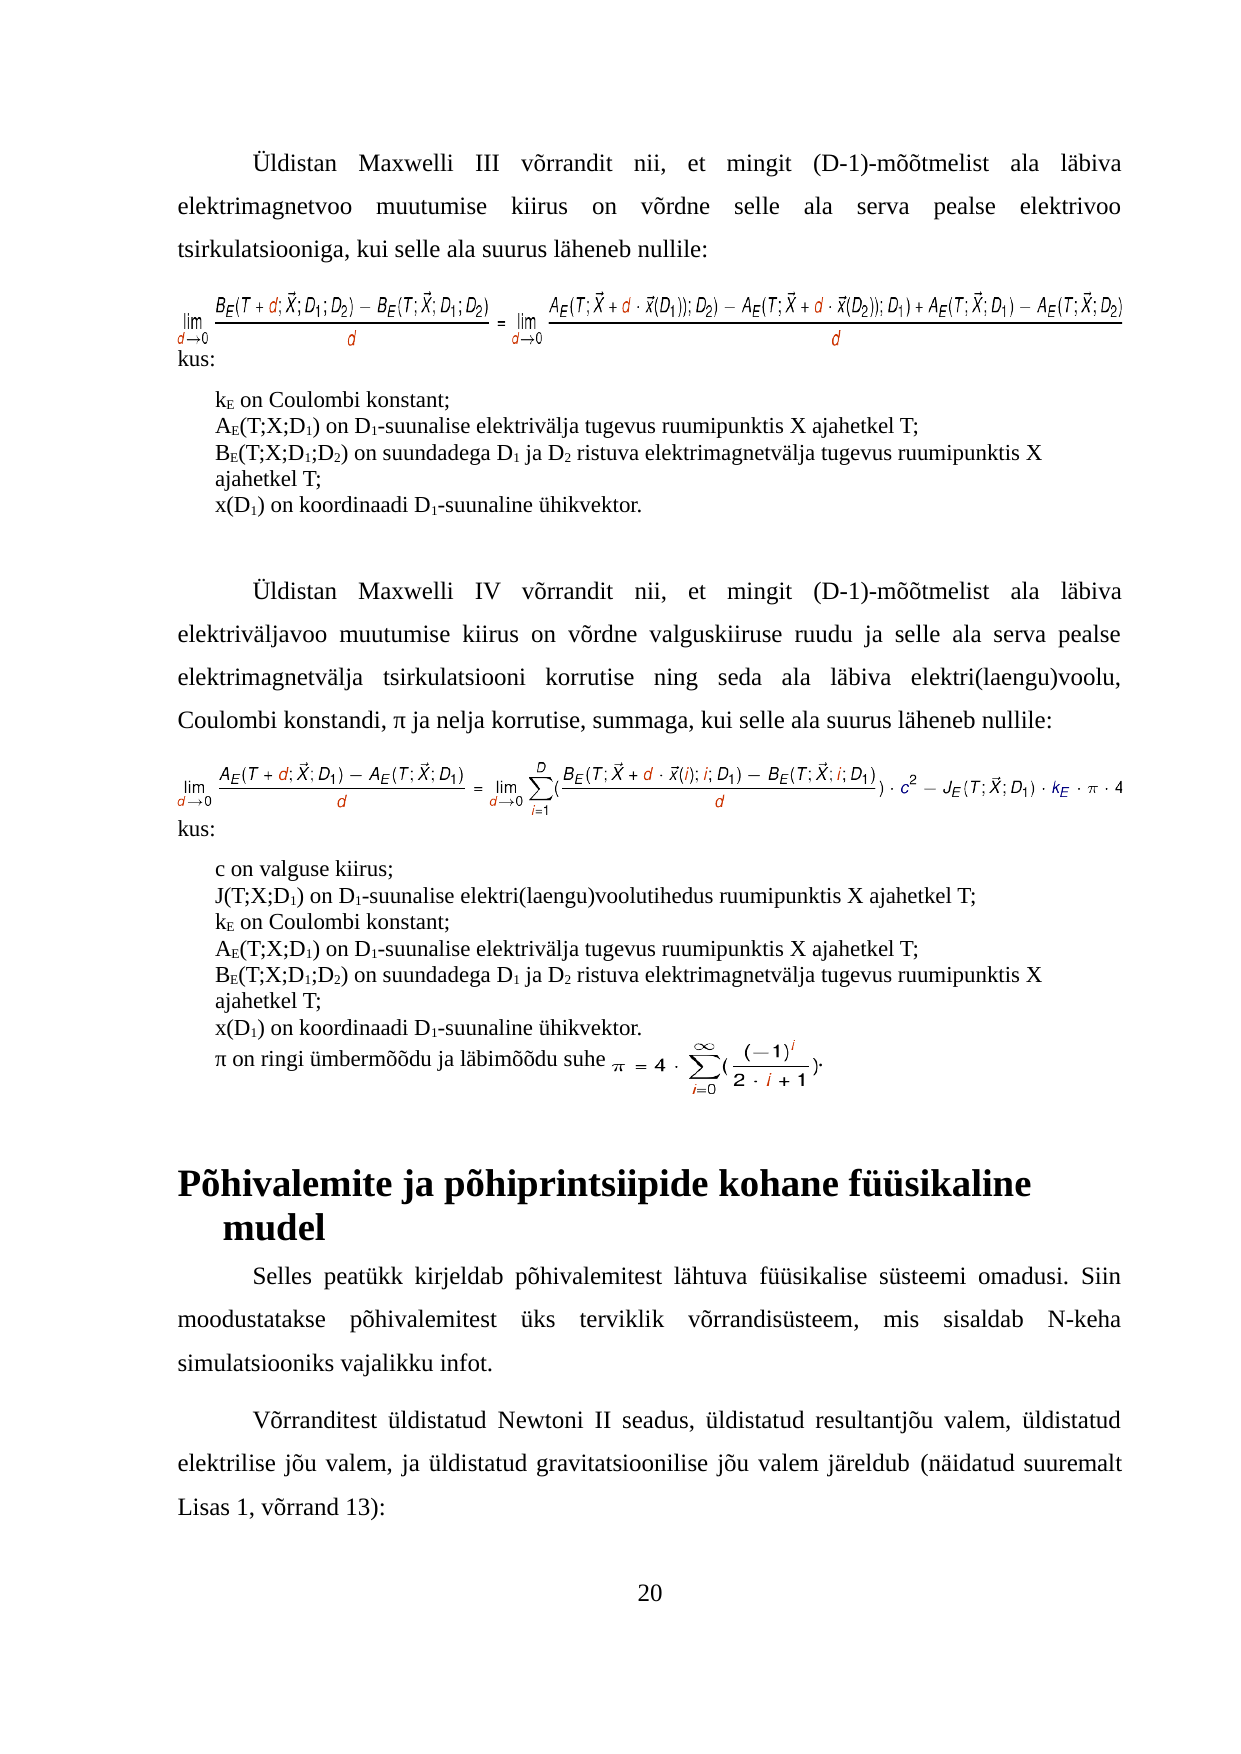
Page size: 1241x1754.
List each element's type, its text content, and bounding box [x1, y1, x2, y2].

text Selles peatükk kirjeldab põhivalemitest lähtuva füüsikalise süsteemi omadusi. Siin moodustatakse põhivalemitest üks terviklik võrrandisüsteem, mis sisaldab N-keha simulatsiooniks vajalikku infot. [177, 1261, 1122, 1376]
subtitle Põhivalemite ja põhiprintsiipide kohane füüsikaline mudel [177, 1160, 1122, 1249]
picture [177, 762, 1123, 815]
picture [611, 1040, 818, 1094]
text Üldistan Maxwelli III võrrandit nii, et mingit (D-1)-mõõtmelist ala läbiva elektrimagnetvoo muutumise kiirus on võrdne selle ala serva pealse elektrivoo tsirkulatsiooniga, kui selle ala suurus läheneb nullile: [177, 148, 1122, 263]
picture [177, 291, 1123, 346]
text c on valguse kiirus; J(T;X;D1) on D1-suunalise elektri(laengu)voolutihedus ruumipunktis X ajahetkel T; kE on Coulombi konstant; AE(T;X;D1) on D1-suunalise elektrivälja tugevus ruumipunktis X ajahetkel T; BE(T;X;D1;D2) on suundadega D1 ja D2 ristuva elektrimagnetvälja tugevus ruumipunktis X ajahetkel T; x(D1) on koordinaadi D1-suunaline ühikvektor. π on ringi ümbermõõdu ja läbimõõdu suhe . [215, 856, 1122, 1094]
text Võrranditest üldistatud Newtoni II seadus, üldistatud resultantjõu valem, üldistatud elektrilise jõu valem, ja üldistatud gravitatsioonilise jõu valem järeldub (näidatud suuremalt Lisas 1, võrrand 13): [177, 1405, 1122, 1520]
text kus: [177, 815, 1122, 841]
text Üldistan Maxwelli IV võrrandit nii, et mingit (D-1)-mõõtmelist ala läbiva elektriväljavoo muutumise kiirus on võrdne valguskiiruse ruudu ja selle ala serva pealse elektrimagnetvälja tsirkulatsiooni korrutise ning seda ala läbiva elektri(laengu)voolu, Coulombi konstandi, π ja nelja korrutise, summaga, kui selle ala suurus läheneb nullile: [177, 576, 1122, 734]
text kus: [177, 346, 1122, 371]
text kE on Coulombi konstant; AE(T;X;D1) on D1-suunalise elektrivälja tugevus ruumipunktis X ajahetkel T; BE(T;X;D1;D2) on suundadega D1 ja D2 ristuva elektrimagnetvälja tugevus ruumipunktis X ajahetkel T; x(D1) on koordinaadi D1-suunaline ühikvektor. [215, 386, 1122, 518]
